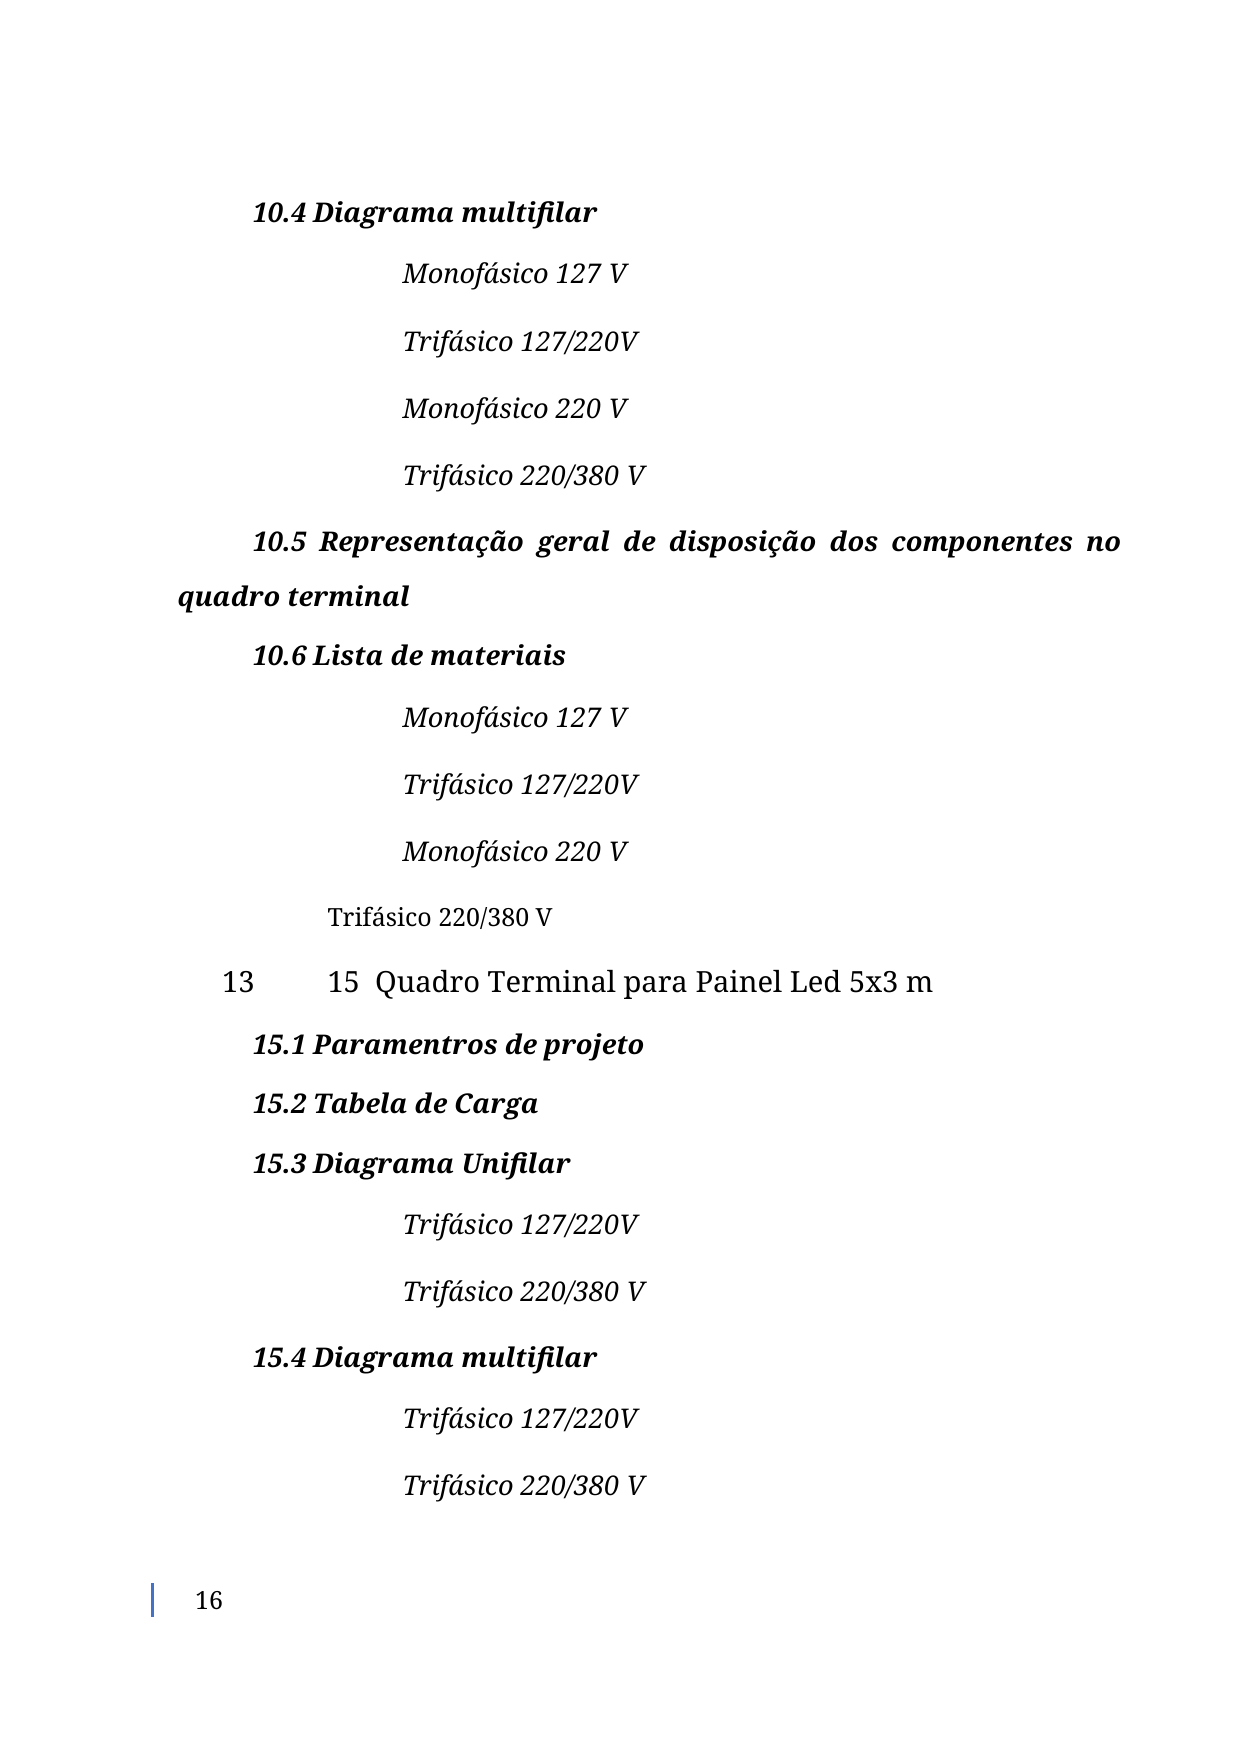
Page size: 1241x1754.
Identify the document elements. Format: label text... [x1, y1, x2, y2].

subtitle 15.4 Diagrama multifilar [177, 1338, 1122, 1375]
subtitle Monofásico 220 V [177, 832, 1122, 869]
text Trifásico 220/380 V [177, 900, 1122, 934]
subtitle Trifásico 127/220V [177, 1206, 1122, 1242]
subtitle Trifásico 127/220V [177, 765, 1122, 802]
subtitle Trifásico 220/380 V [177, 1467, 1122, 1503]
subtitle 10.4 Diagrama multifilar [177, 194, 1122, 231]
subtitle Monofásico 127 V [177, 698, 1122, 735]
subtitle Trifásico 127/220V [177, 322, 1122, 359]
subtitle Monofásico 220 V [177, 389, 1122, 426]
subtitle 15 Quadro Terminal para Painel Led 5x3 m [214, 962, 1122, 1001]
subtitle Trifásico 220/380 V [177, 457, 1122, 493]
subtitle 10.6 Lista de materiais [177, 637, 1122, 674]
subtitle Trifásico 127/220V [177, 1399, 1122, 1436]
subtitle Monofásico 127 V [177, 255, 1122, 292]
subtitle 15.3 Diagrama Unifilar [177, 1144, 1122, 1181]
subtitle 15.1 Paramentros de projeto [177, 1025, 1122, 1062]
subtitle 15.2 Tabela de Carga [177, 1085, 1122, 1122]
subtitle 10.5 Representação geral de disposição dos componentes no quadro terminal [177, 522, 1122, 614]
subtitle Trifásico 220/380 V [177, 1273, 1122, 1310]
